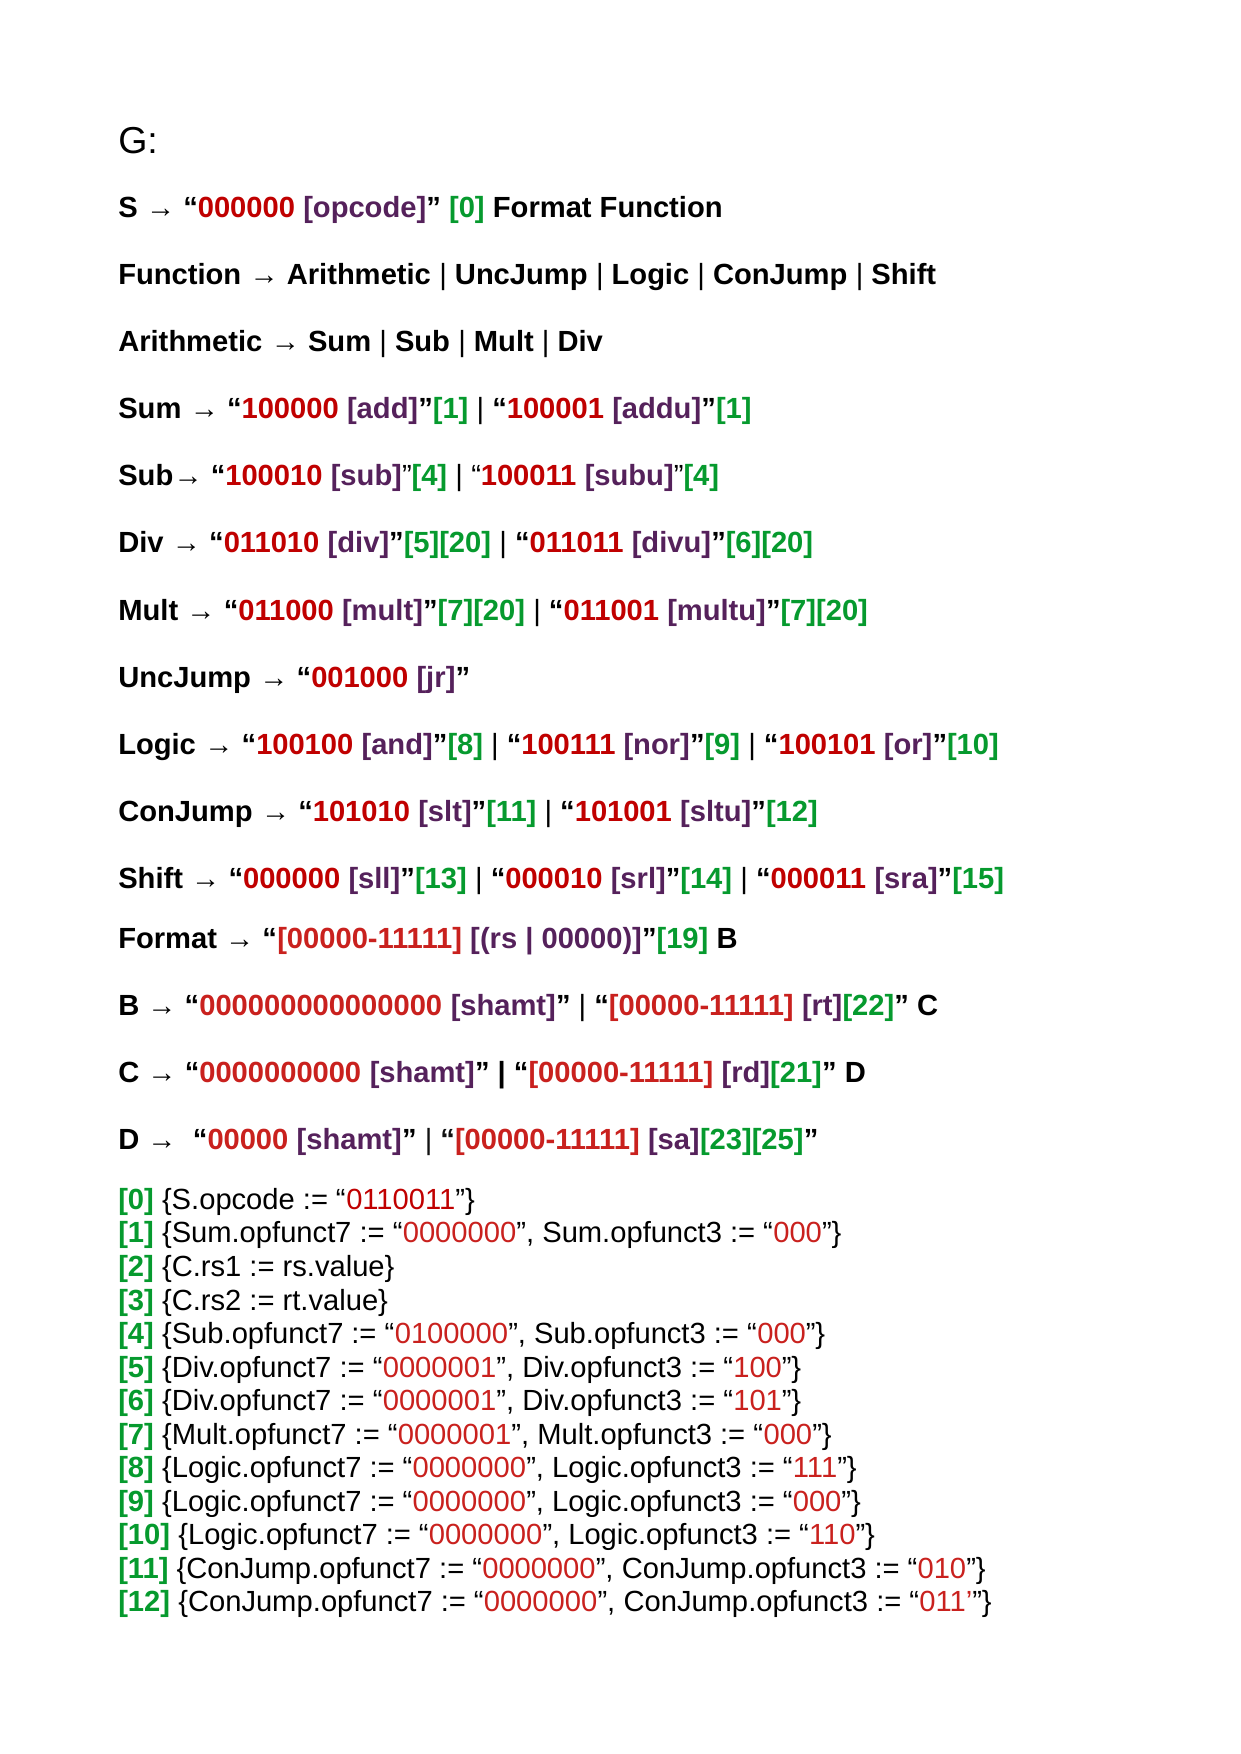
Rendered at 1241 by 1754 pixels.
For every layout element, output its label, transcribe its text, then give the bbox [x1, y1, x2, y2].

text G: [118, 118, 1122, 161]
text [10] {Logic.opfunct7 := “0000000”, Logic.opfunct3 := “110”} [118, 1517, 1122, 1551]
text [2] {C.rs1 := rs.value} [118, 1249, 1122, 1282]
text Logic → “100100 [and]”[8] | “100111 [nor]”[9] | “100101 [or]”[10] [118, 727, 1122, 760]
text [1] {Sum.opfunct7 := “0000000”, Sum.opfunct3 := “000”} [118, 1215, 1122, 1249]
text S → “000000 [opcode]” [0] Format Function [118, 190, 1122, 223]
text Shift → “000000 [sll]”[13] | “000010 [srl]”[14] | “000011 [sra]”[15] [118, 861, 1122, 894]
text Function → Arithmetic | UncJump | Logic | ConJump | Shift [118, 257, 1122, 291]
text Sum → “100000 [add]”[1] | “100001 [addu]”[1] [118, 391, 1122, 425]
text UncJump → “001000 [jr]” [118, 659, 1122, 693]
text Div → “011010 [div]”[5][20] | “011011 [divu]”[6][20] [118, 525, 1122, 559]
text D → “00000 [shamt]” | “[00000-11111] [sa][23][25]” [118, 1122, 1122, 1156]
text [3] {C.rs2 := rt.value} [118, 1282, 1122, 1316]
text B → “000000000000000 [shamt]” | “[00000-11111] [rt][22]” C [118, 988, 1122, 1021]
text Format → “[00000-11111] [(rs | 00000)]”[19] B [118, 921, 1122, 954]
text [6] {Div.opfunct7 := “0000001”, Div.opfunct3 := “101”} [118, 1383, 1122, 1417]
text [7] {Mult.opfunct7 := “0000001”, Mult.opfunct3 := “000”} [118, 1417, 1122, 1450]
text C → “0000000000 [shamt]” | “[00000-11111] [rd][21]” D [118, 1055, 1122, 1088]
text [8] {Logic.opfunct7 := “0000000”, Logic.opfunct3 := “111”} [118, 1450, 1122, 1484]
text Mult → “011000 [mult]”[7][20] | “011001 [multu]”[7][20] [118, 592, 1122, 626]
text [5] {Div.opfunct7 := “0000001”, Div.opfunct3 := “100”} [118, 1349, 1122, 1383]
text [9] {Logic.opfunct7 := “0000000”, Logic.opfunct3 := “000”} [118, 1484, 1122, 1517]
text [12] {ConJump.opfunct7 := “0000000”, ConJump.opfunct3 := “011’”} [118, 1584, 1122, 1618]
text [0] {S.opcode := “0110011”} [118, 1182, 1122, 1215]
text [4] {Sub.opfunct7 := “0100000”, Sub.opfunct3 := “000”} [118, 1316, 1122, 1349]
text Sub→ “100010 [sub]”[4] | “100011 [subu]”[4] [118, 458, 1122, 492]
text Arithmetic → Sum | Sub | Mult | Div [118, 324, 1122, 358]
text [11] {ConJump.opfunct7 := “0000000”, ConJump.opfunct3 := “010”} [118, 1551, 1122, 1584]
text ConJump → “101010 [slt]”[11] | “101001 [sltu]”[12] [118, 794, 1122, 827]
